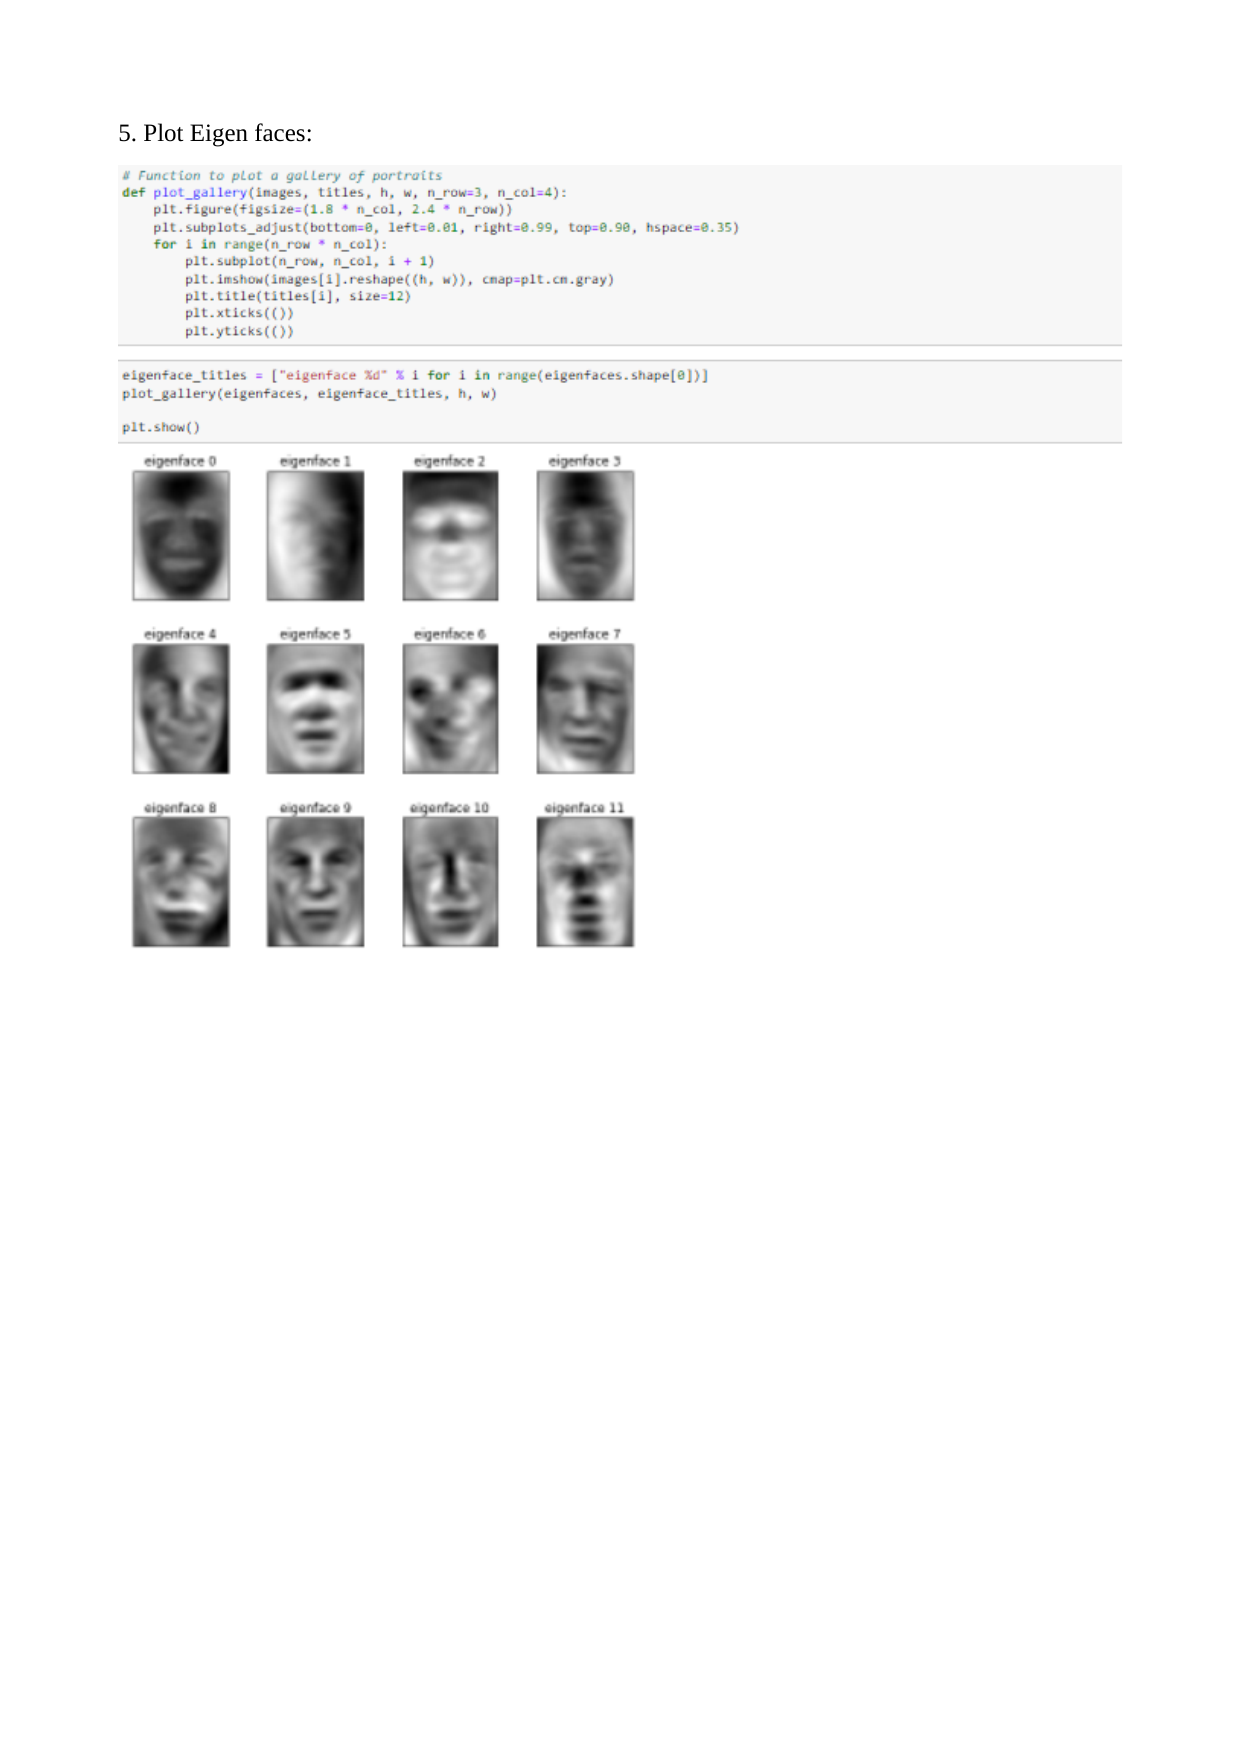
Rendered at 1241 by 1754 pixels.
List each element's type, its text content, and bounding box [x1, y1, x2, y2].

text 5. Plot Eigen faces: [118, 118, 1122, 147]
picture [118, 165, 1123, 971]
